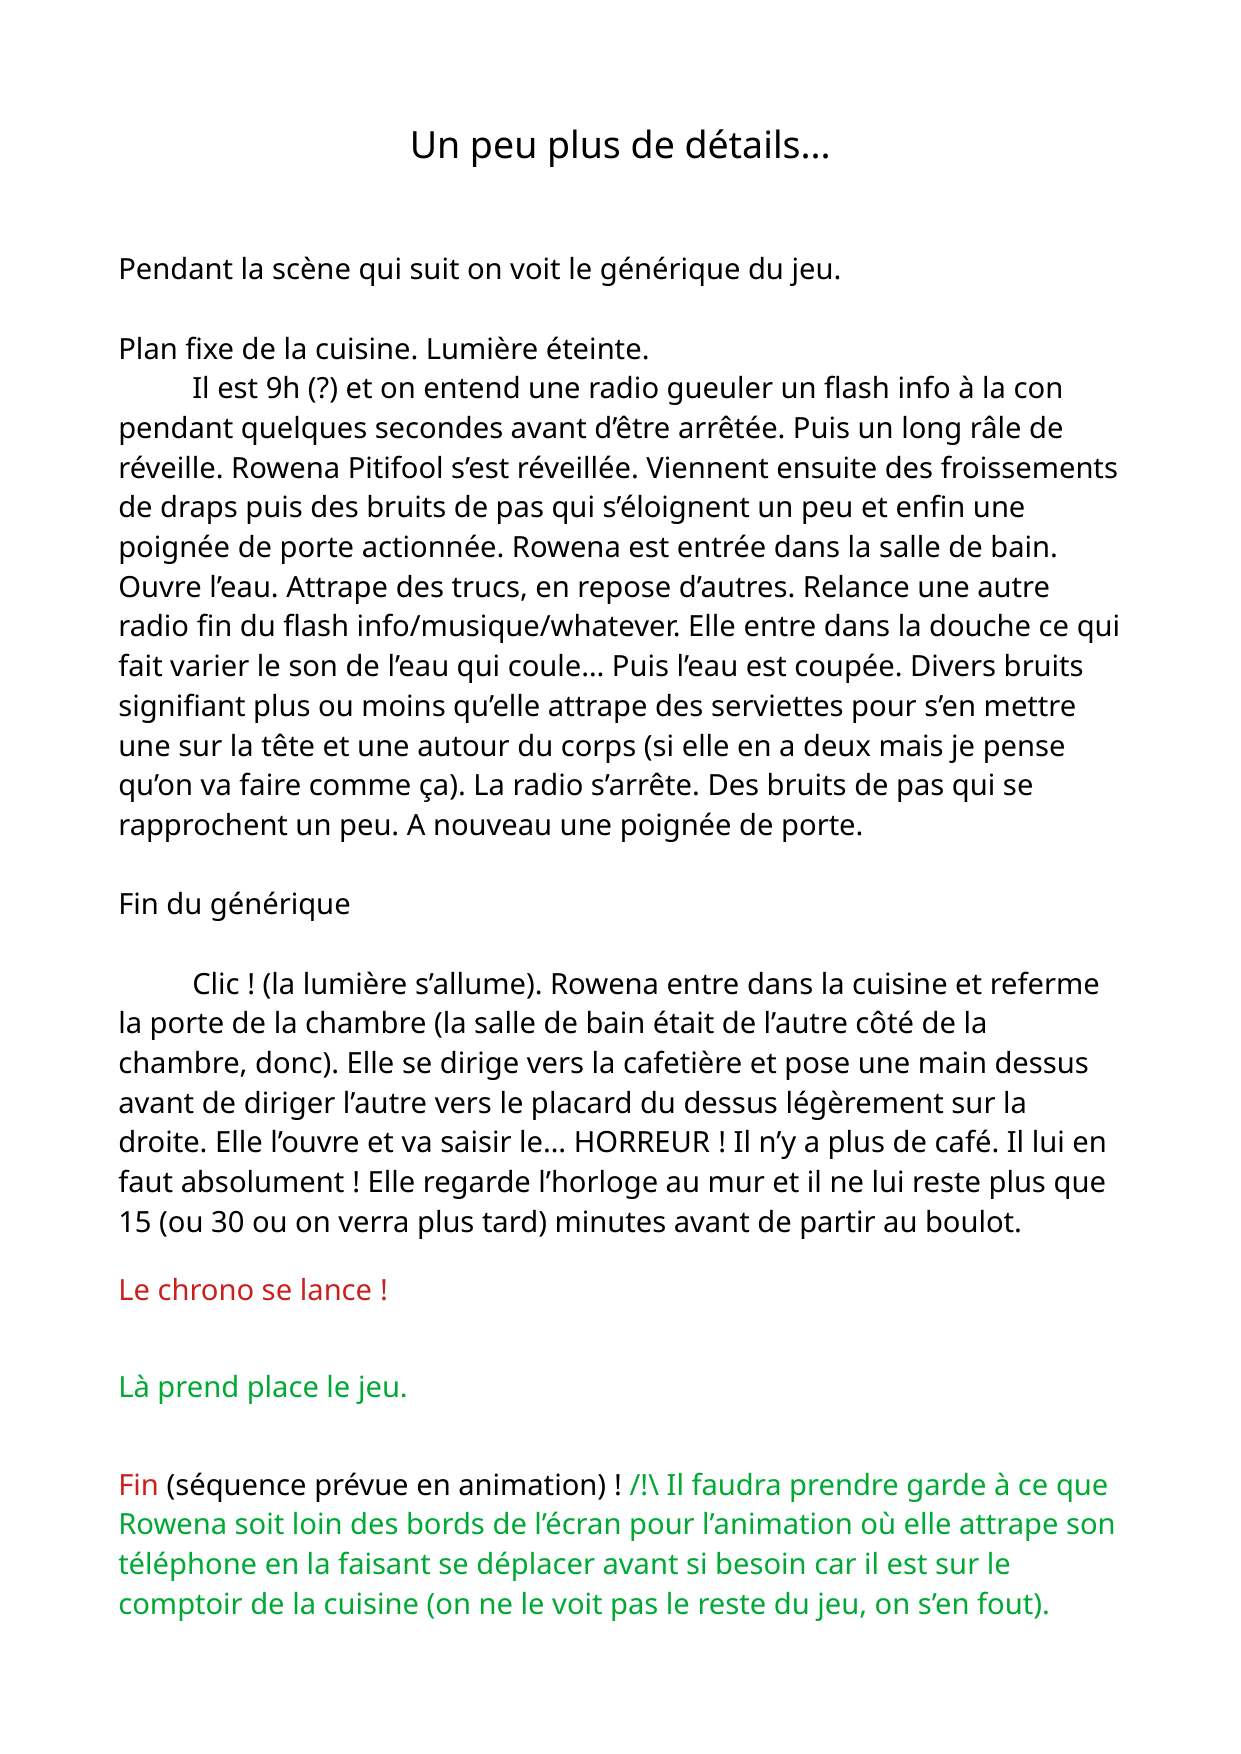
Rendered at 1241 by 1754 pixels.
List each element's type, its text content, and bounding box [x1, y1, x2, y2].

text Fin (séquence prévue en animation) ! /!\ Il faudra prendre garde à ce que Rowena soit loin des bords de l’écran pour l’animation où elle attrape son téléphone en la faisant se déplacer avant si besoin car il est sur le comptoir de la cuisine (on ne le voit pas le reste du jeu, on s’en fout). [118, 1464, 1122, 1623]
text Plan fixe de la cuisine. Lumière éteinte. [118, 328, 1122, 368]
text Il est 9h (?) et on entend une radio gueuler un flash info à la con pendant quelques secondes avant d’être arrêtée. Puis un long râle de réveille. Rowena Pitifool s’est réveillée. Viennent ensuite des froissements de draps puis des bruits de pas qui s’éloignent un peu et enfin une poignée de porte actionnée. Rowena est entrée dans la salle de bain. Ouvre l’eau. Attrape des trucs, en repose d’autres. Relance une autre radio fin du flash info/musique/whatever. Elle entre dans la douche ce qui fait varier le son de l’eau qui coule… Puis l’eau est coupée. Divers bruits signifiant plus ou moins qu’elle attrape des serviettes pour s’en mettre une sur la tête et une autour du corps (si elle en a deux mais je pense qu’on va faire comme ça). La radio s’arrête. Des bruits de pas qui se rapprochent un peu. A nouveau une poignée de porte. [118, 368, 1122, 844]
text Un peu plus de détails... [118, 118, 1122, 169]
text Clic ! (la lumière s’allume). Rowena entre dans la cuisine et referme la porte de la chambre (la salle de bain était de l’autre côté de la chambre, donc). Elle se dirige vers la cafetière et pose une main dessus avant de diriger l’autre vers le placard du dessus légèrement sur la droite. Elle l’ouvre et va saisir le… HORREUR ! Il n’y a plus de café. Il lui en faut absolument ! Elle regarde l’horloge au mur et il ne lui reste plus que 15 (ou 30 ou on verra plus tard) minutes avant de partir au boulot. [118, 963, 1122, 1241]
text Le chrono se lance ! [118, 1269, 1122, 1309]
text Fin du générique [118, 883, 1122, 923]
text Pendant la scène qui suit on voit le générique du jeu. [118, 248, 1122, 288]
text Là prend place le jeu. [118, 1367, 1122, 1406]
